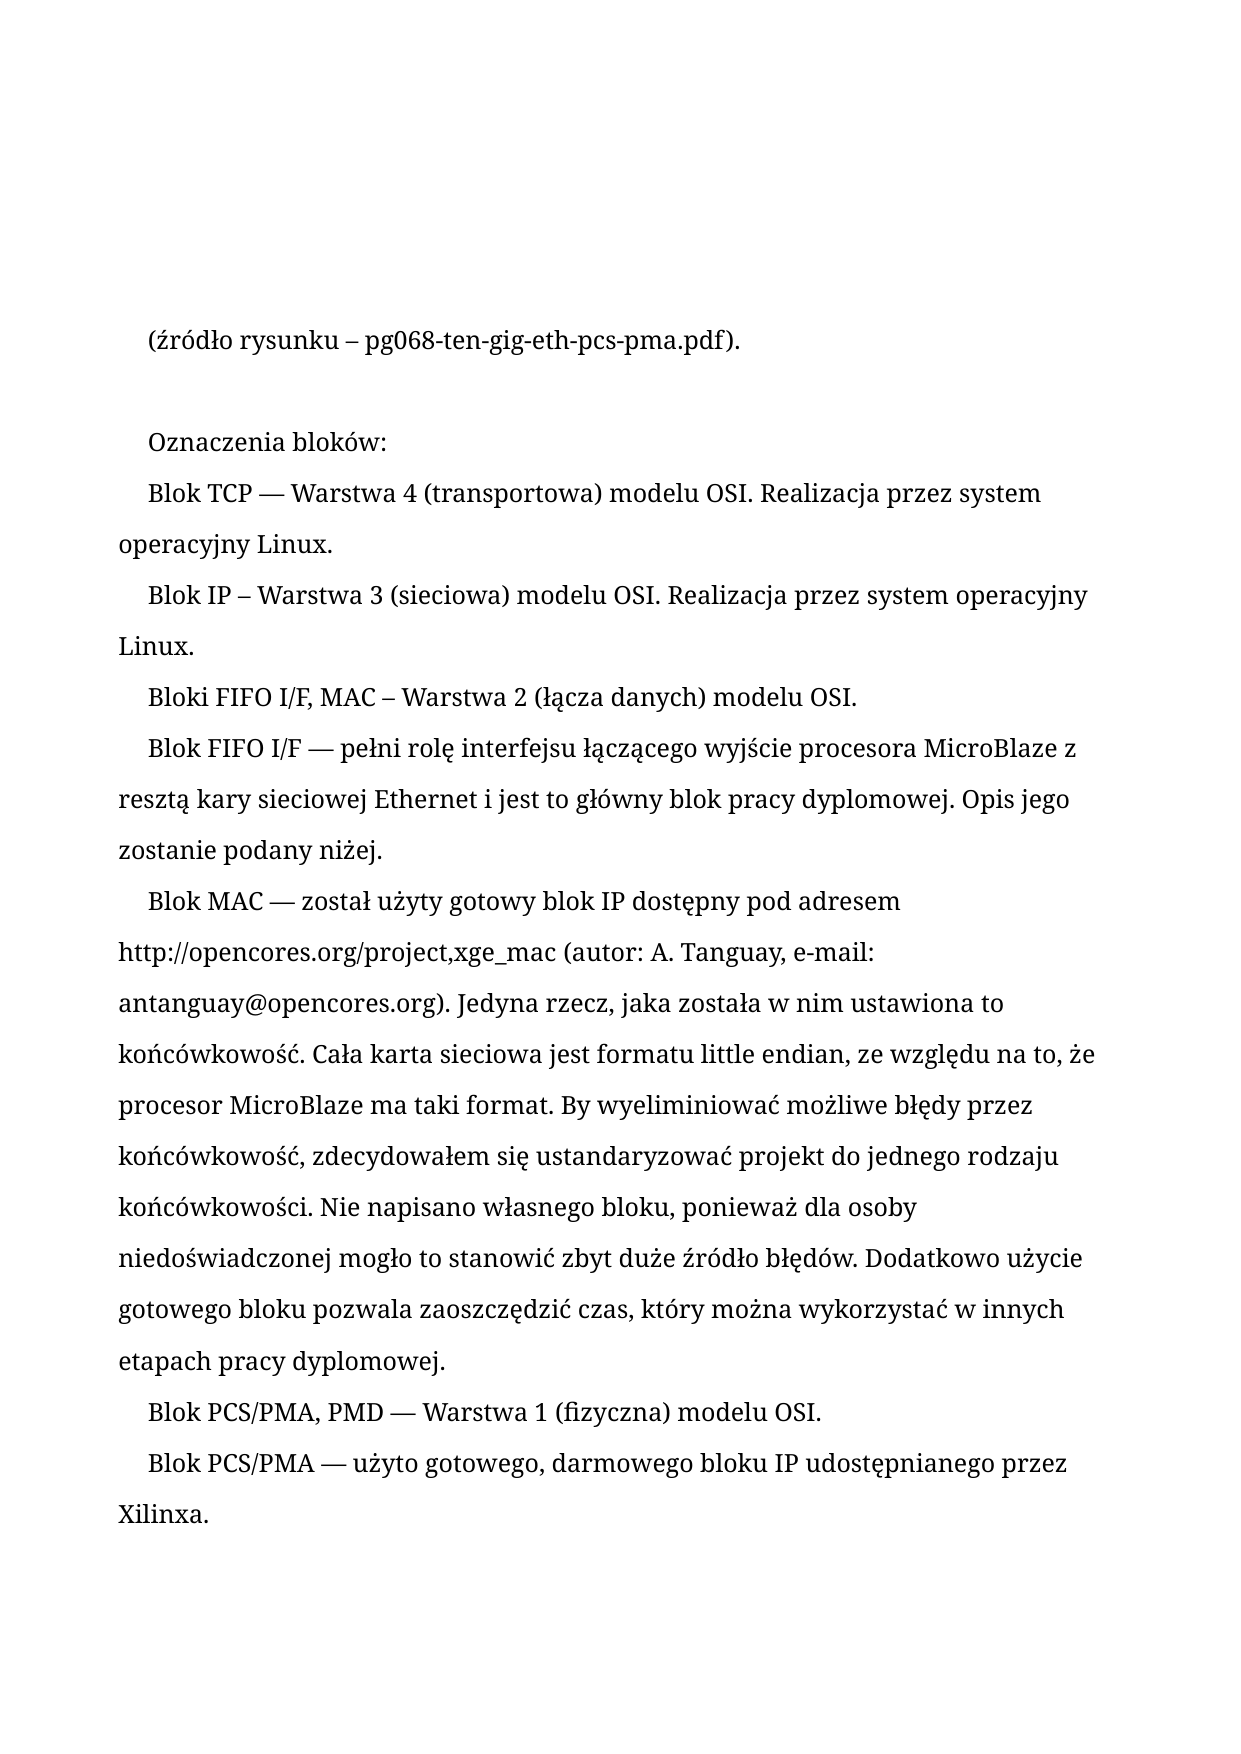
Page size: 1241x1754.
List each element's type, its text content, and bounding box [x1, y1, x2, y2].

text Blok MAC — został użyty gotowy blok IP dostępny pod adresem http://opencores.org/project,xge_mac (autor: A. Tanguay, e-mail: antanguay@opencores.org). Jedyna rzecz, jaka została w nim ustawiona to końcówkowość. Cała karta sieciowa jest formatu little endian, ze względu na to, że procesor MicroBlaze ma taki format. By wyeliminiować możliwe błędy przez końcówkowość, zdecydowałem się ustandaryzować projekt do jednego rodzaju końcówkowości. Nie napisano własnego bloku, ponieważ dla osoby niedoświadczonej mogło to stanowić zbyt duże źródło błędów. Dodatkowo użycie gotowego bloku pozwala zaoszczędzić czas, który można wykorzystać w innych etapach pracy dyplomowej. [118, 884, 1122, 1377]
text Blok PCS/PMA, PMD — Warstwa 1 (fizyczna) modelu OSI. [118, 1394, 1122, 1428]
text Blok PCS/PMA — użyto gotowego, darmowego bloku IP udostępnianego przez Xilinxa. [118, 1445, 1122, 1530]
text (źródło rysunku – pg068-ten-gig-eth-pcs-pma.pdf). [118, 322, 1122, 356]
text Blok TCP — Warstwa 4 (transportowa) modelu OSI. Realizacja przez system operacyjny Linux. [118, 475, 1122, 561]
text Oznaczenia bloków: [118, 424, 1122, 458]
text Bloki FIFO I/F, MAC – Warstwa 2 (łącza danych) modelu OSI. [118, 679, 1122, 714]
text Blok IP – Warstwa 3 (sieciowa) modelu OSI. Realizacja przez system operacyjny Linux. [118, 577, 1122, 663]
text Blok FIFO I/F — pełni rolę interfejsu łączącego wyjście procesora MicroBlaze z resztą kary sieciowej Ethernet i jest to główny blok pracy dyplomowej. Opis jego zostanie podany niżej. [118, 731, 1122, 867]
